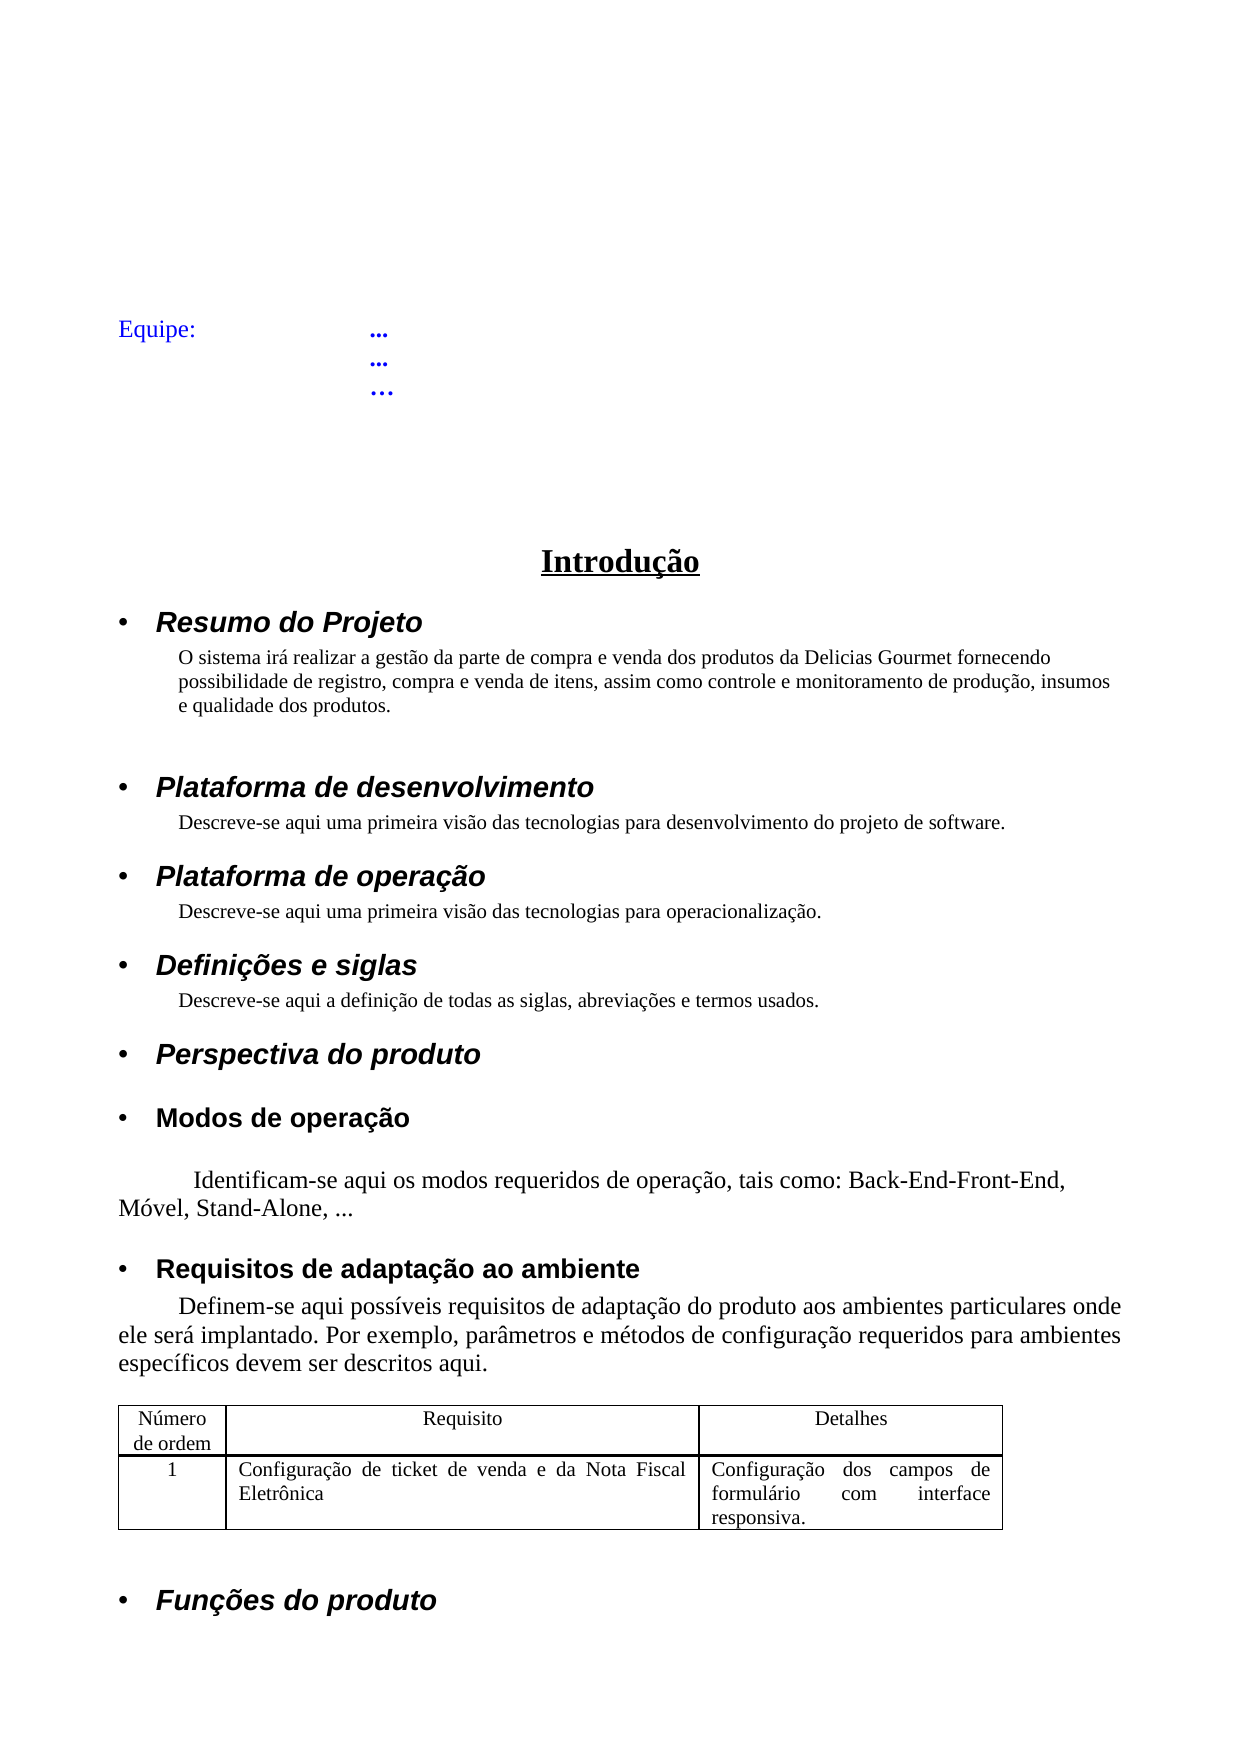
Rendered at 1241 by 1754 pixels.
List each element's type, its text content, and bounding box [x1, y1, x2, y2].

list Resumo do Projeto [118, 605, 1122, 638]
list Plataforma de operação [118, 859, 1122, 893]
list Perspectiva do produto [118, 1037, 1122, 1071]
text Equipe: ... [118, 314, 1122, 343]
text … [118, 372, 1122, 401]
table_cell Configuração dos campos de formulário com interface responsiva. [700, 1457, 1002, 1529]
text Descreve-se aqui a definição de todas as siglas, abreviações e termos usados. [178, 988, 1122, 1012]
text Definem-se aqui possíveis requisitos de adaptação do produto aos ambientes particulares onde ele será implantado. Por exemplo, parâmetros e métodos de configuração requeridos para ambientes específicos devem ser descritos aqui. [118, 1291, 1122, 1377]
table_header Detalhes [700, 1406, 1002, 1454]
list Definições e siglas [118, 948, 1122, 982]
list Plataforma de desenvolvimento [118, 770, 1122, 804]
list Modos de operação [118, 1102, 1122, 1133]
list Funções do produto [118, 1583, 1122, 1617]
text Descreve-se aqui uma primeira visão das tecnologias para operacionalização. [118, 899, 1122, 923]
text Introdução [118, 541, 1122, 580]
text ... [118, 343, 1122, 372]
table_header Número de ordem [119, 1406, 225, 1454]
text Identificam-se aqui os modos requeridos de operação, tais como: Back-End-Front-End, Móvel, Stand-Alone, ... [118, 1165, 1122, 1222]
list Requisitos de adaptação ao ambiente [118, 1253, 1122, 1285]
text O sistema irá realizar a gestão da parte de compra e venda dos produtos da Delicias Gourmet fornecendo possibilidade de registro, compra e venda de itens, assim como controle e monitoramento de produção, insumos e qualidade dos produtos. [178, 645, 1122, 717]
text Descreve-se aqui uma primeira visão das tecnologias para desenvolvimento do projeto de software. [178, 810, 1122, 834]
table_cell Configuração de ticket de venda e da Nota Fiscal Eletrônica [227, 1457, 698, 1529]
table_header Requisito [227, 1406, 698, 1454]
table_cell 1 [119, 1457, 225, 1529]
